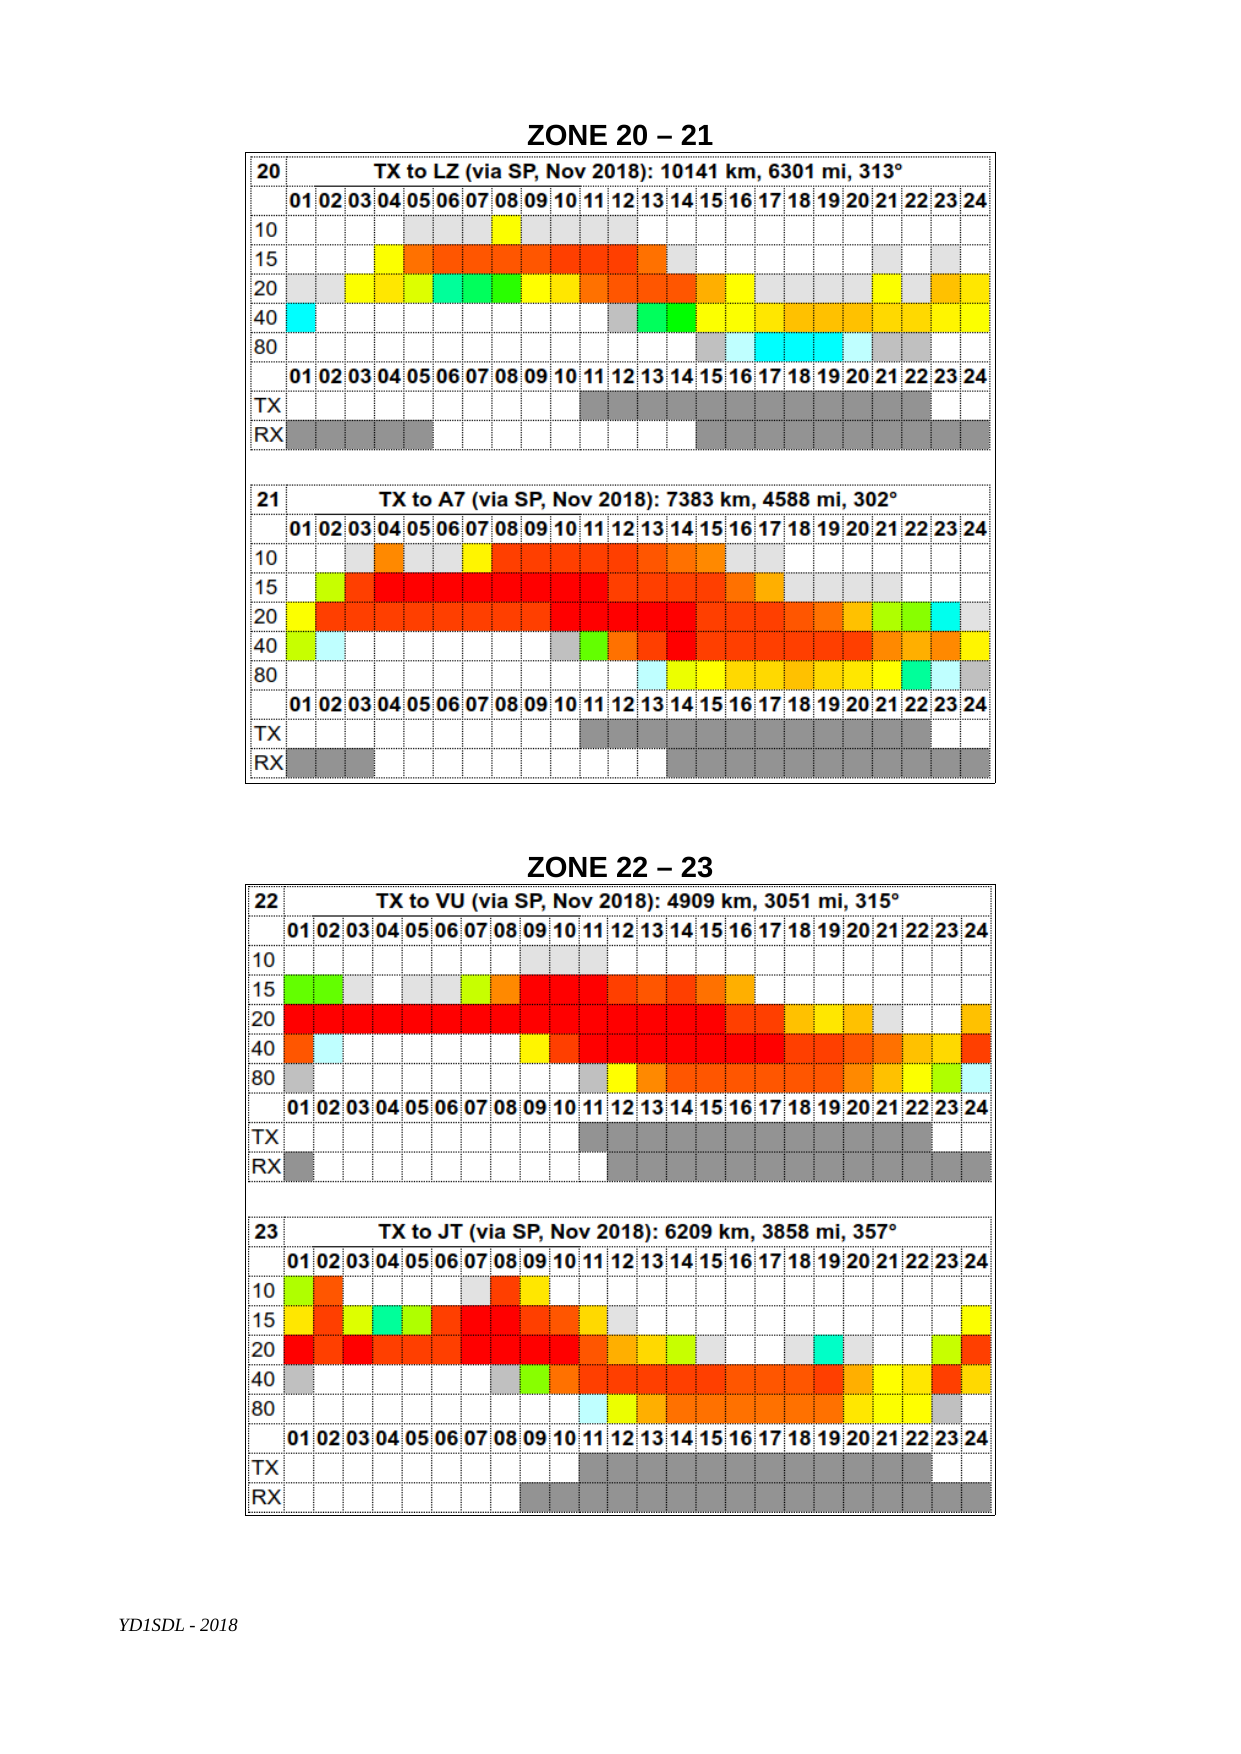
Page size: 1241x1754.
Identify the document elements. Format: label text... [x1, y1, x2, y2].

text ZONE 22 – 23 [118, 850, 1122, 884]
text ZONE 20 – 21 [118, 118, 1122, 152]
picture [248, 154, 993, 781]
picture [248, 886, 993, 1513]
